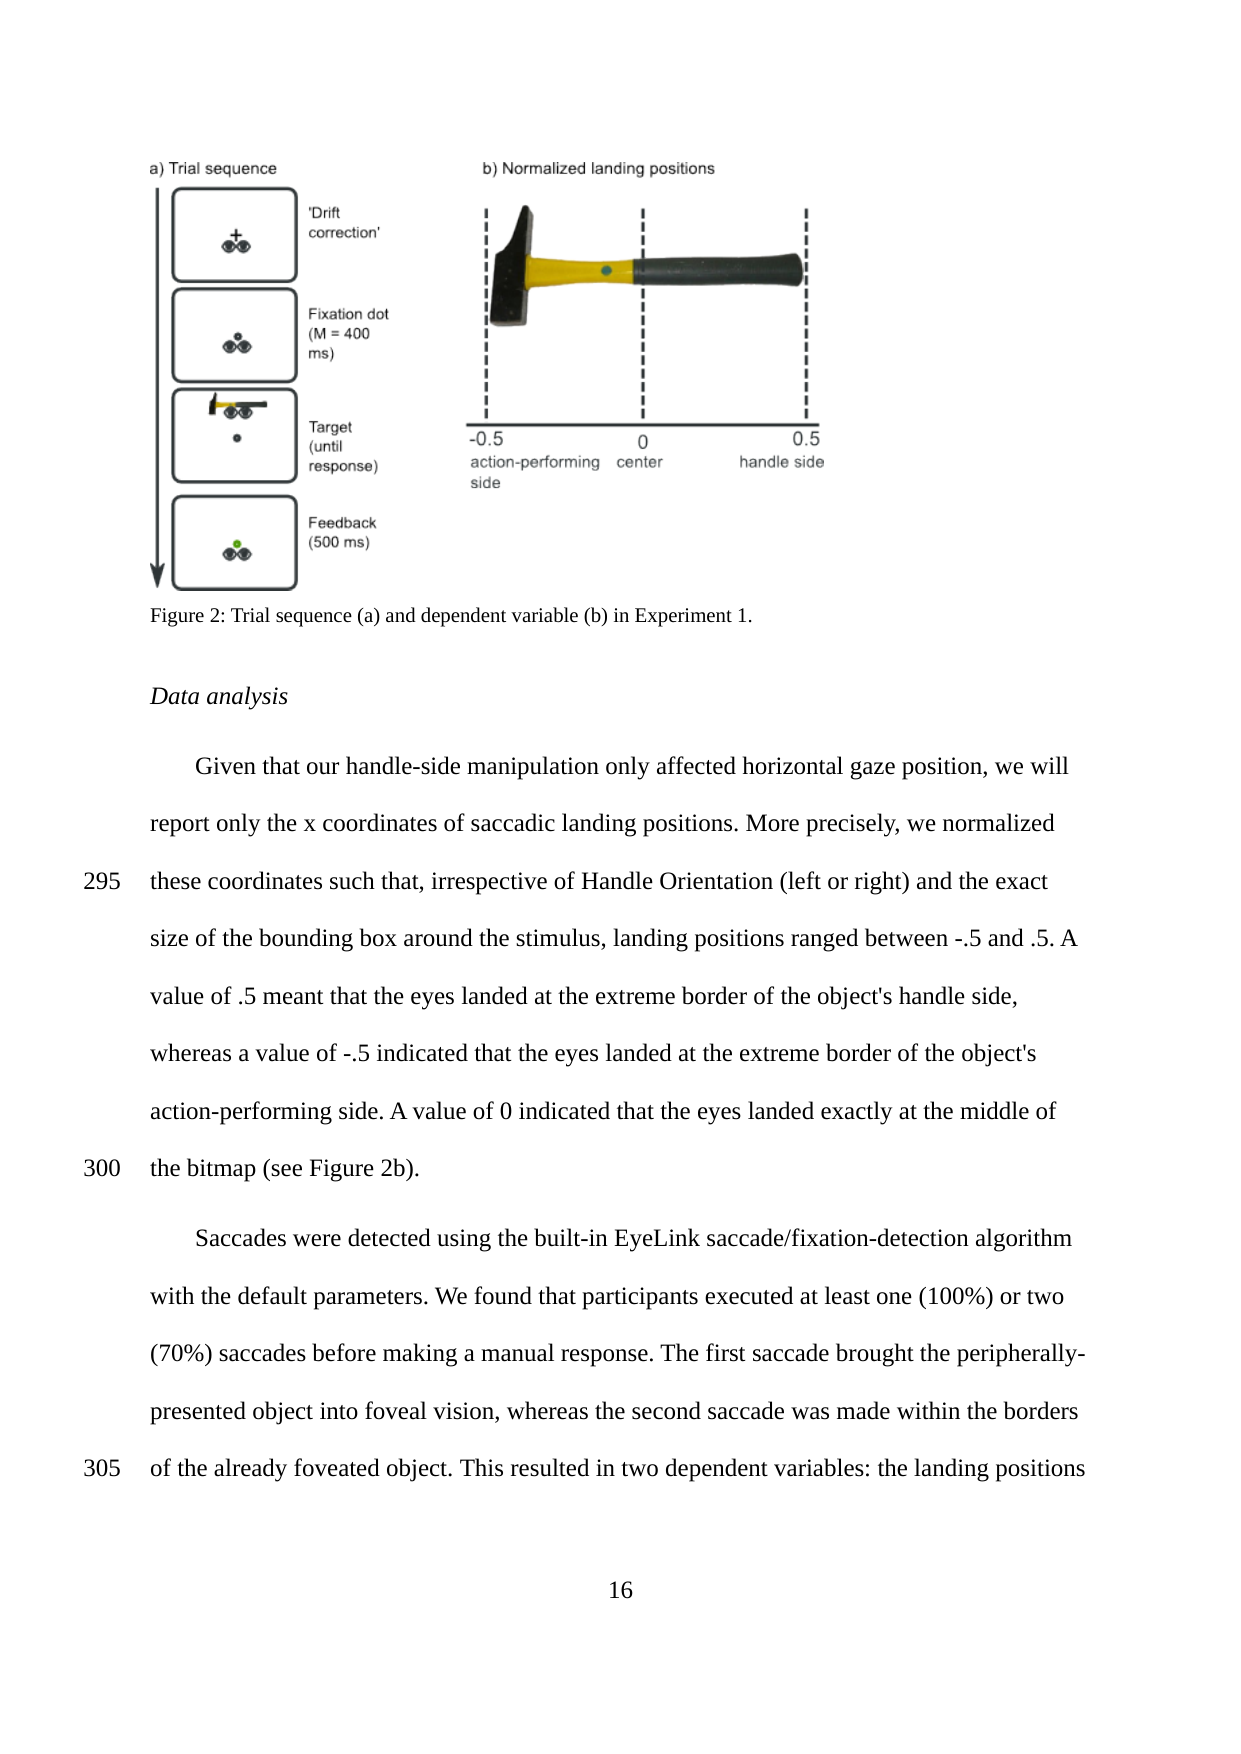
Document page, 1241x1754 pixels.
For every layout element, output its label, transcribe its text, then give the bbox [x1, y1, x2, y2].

text Saccades were detected using the built-in EyeLink saccade/fixation-detection algorithm with the default parameters. We found that participants executed at least one (100%) or two (70%) saccades before making a manual response. The first saccade brought the peripherally-presented object into foveal vision, whereas the second saccade was made within the borders of the already foveated object. This resulted in two dependent variables: the landing positions [150, 1223, 1091, 1482]
subtitle Data analysis [150, 681, 1091, 709]
text Given that our handle-side manipulation only affected horizontal gaze position, we will report only the x coordinates of saccadic landing positions. More precisely, we normalized these coordinates such that, irrespective of Handle Orientation (left or right) and the exact size of the bounding box around the stimulus, landing positions ranged between -.5 and .5. A value of .5 meant that the eyes landed at the extreme border of the object's handle side, whereas a value of -.5 indicated that the eyes landed at the extreme border of the object's action-performing side. A value of 0 indicated that the eyes landed exactly at the middle of the bitmap (see Figure 2b). [150, 751, 1091, 1182]
picture [150, 162, 824, 591]
text Figure 2: Trial sequence (a) and dependent variable (b) in Experiment 1. [150, 591, 824, 627]
